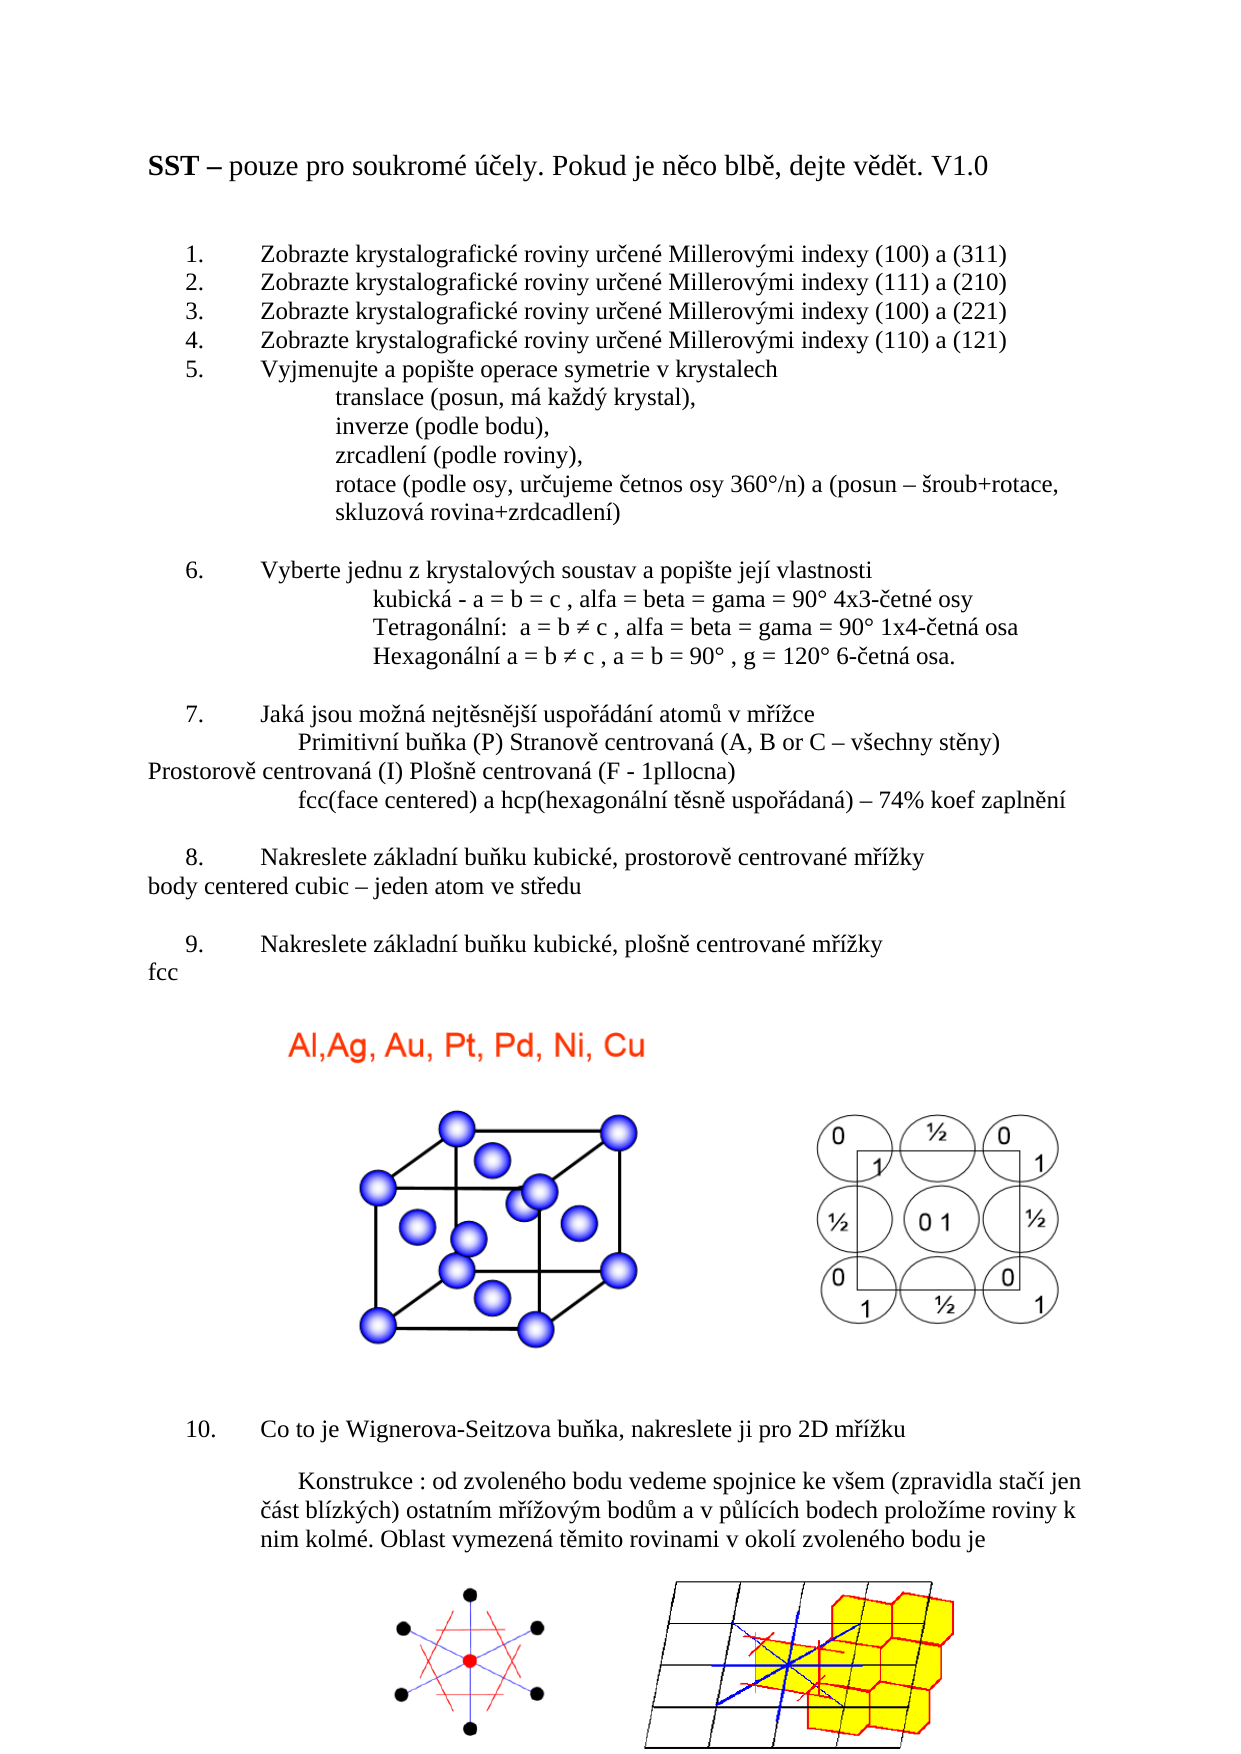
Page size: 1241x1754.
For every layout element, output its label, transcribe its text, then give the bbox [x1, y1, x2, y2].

picture [377, 1566, 960, 1754]
list Co to je Wignerova‑Seitzova buňka, nakreslete ji pro 2D mřížku [185, 1414, 1093, 1442]
text Tetragonální: a = b ≠ c , alfa = beta = gama = 90° 1x4-četná osa [148, 612, 1093, 641]
list Jaká jsou možná nejtěsnější uspořádání atomů v mřížce [185, 699, 1093, 727]
list Zobrazte krystalografické roviny určené Millerovými indexy (100) a (311) [185, 239, 1093, 267]
list Nakreslete základní buňku kubické, prostorově centrované mřížky [185, 842, 1093, 871]
list Zobrazte krystalografické roviny určené Millerovými indexy (110) a (121) [185, 325, 1093, 354]
list Vyjmenujte a popište operace symetrie v krystalech [185, 354, 1093, 382]
text body centered cubic – jeden atom ve středu [148, 871, 1093, 900]
text Hexagonální a = b ≠ c , a = b = 90° , g = 120° 6-četná osa. [148, 641, 1093, 670]
text zrcadlení (podle roviny), [335, 440, 1093, 469]
text Primitivní buňka (P) Stranově centrovaná (A, B or C – všechny stěny) Prostorově centrovaná (I) Plošně centrovaná (F - 1pllocna) [148, 727, 1093, 785]
list Zobrazte krystalografické roviny určené Millerovými indexy (100) a (221) [185, 296, 1093, 325]
picture [269, 1004, 1110, 1385]
text rotace (podle osy, určujeme četnos osy 360°/n) a (posun – šroub+rotace, skluzová rovina+zrdcadlení) [335, 469, 1093, 526]
text Konstrukce : od zvoleného bodu vedeme spojnice ke všem (zpravidla stačí jen část blízkých) ostatním mřížovým bodům a v půlících bodech proložíme roviny k nim kolmé. Oblast vymezená těmito rovinami v okolí zvoleného bodu je [260, 1466, 1093, 1553]
text SST – pouze pro soukromé účely. Pokud je něco blbě, dejte vědět. V1.0 [148, 148, 1093, 181]
list Nakreslete základní buňku kubické, plošně centrované mřížky [185, 929, 1093, 957]
list Vyberte jednu z krystalových soustav a popište její vlastnosti [185, 555, 1093, 584]
text fcc [148, 957, 1093, 986]
text fcc(face centered) a hcp(hexagonální těsně uspořádaná) – 74% koef zaplnění [148, 785, 1093, 814]
text translace (posun, má každý krystal), [335, 382, 1093, 411]
text inverze (podle bodu), [335, 411, 1093, 440]
list Zobrazte krystalografické roviny určené Millerovými indexy (111) a (210) [185, 267, 1093, 296]
text kubická - a = b = c , alfa = beta = gama = 90° 4x3-četné osy [148, 584, 1093, 612]
